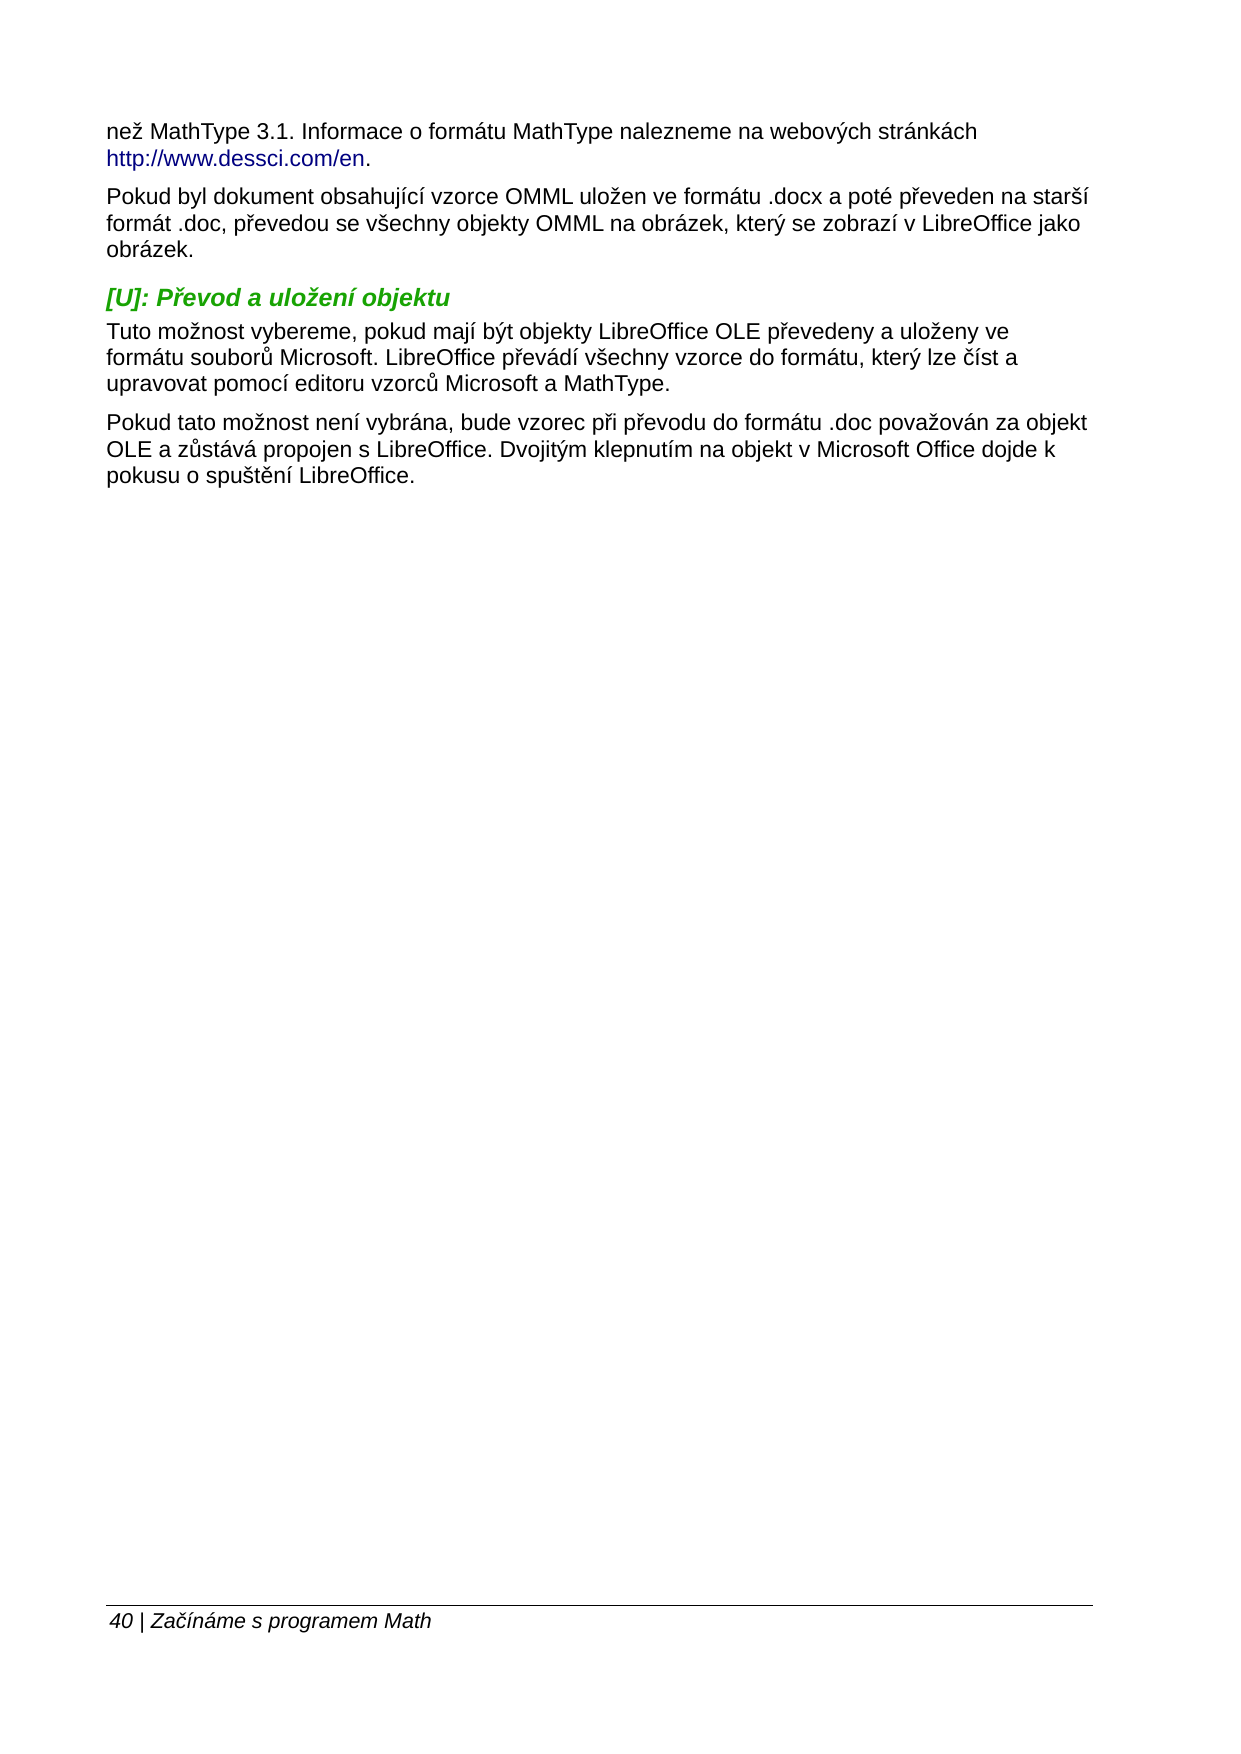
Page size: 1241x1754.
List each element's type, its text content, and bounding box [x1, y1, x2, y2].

text Tuto možnost vybereme, pokud mají být objekty LibreOffice OLE převedeny a uloženy ve formátu souborů Microsoft. LibreOffice převádí všechny vzorce do formátu, který lze číst a upravovat pomocí editoru vzorců Microsoft a MathType. [106, 318, 1093, 397]
text Pokud tato možnost není vybrána, bude vzorec při převodu do formátu .doc považován za objekt OLE a zůstává propojen s LibreOffice. Dvojitým klepnutím na objekt v Microsoft Office dojde k pokusu o spuštění LibreOffice. [106, 409, 1093, 488]
subtitle [U]: Převod a uložení objektu [106, 283, 1093, 312]
text Pokud byl dokument obsahující vzorce OMML uložen ve formátu .docx a poté převeden na starší formát .doc, převedou se všechny objekty OMML na obrázek, který se zobrazí v LibreOffice jako obrázek. [106, 183, 1093, 262]
text než MathType 3.1. Informace o formátu MathType nalezneme na webových stránkách http://www.dessci.com/en. [106, 118, 1093, 171]
